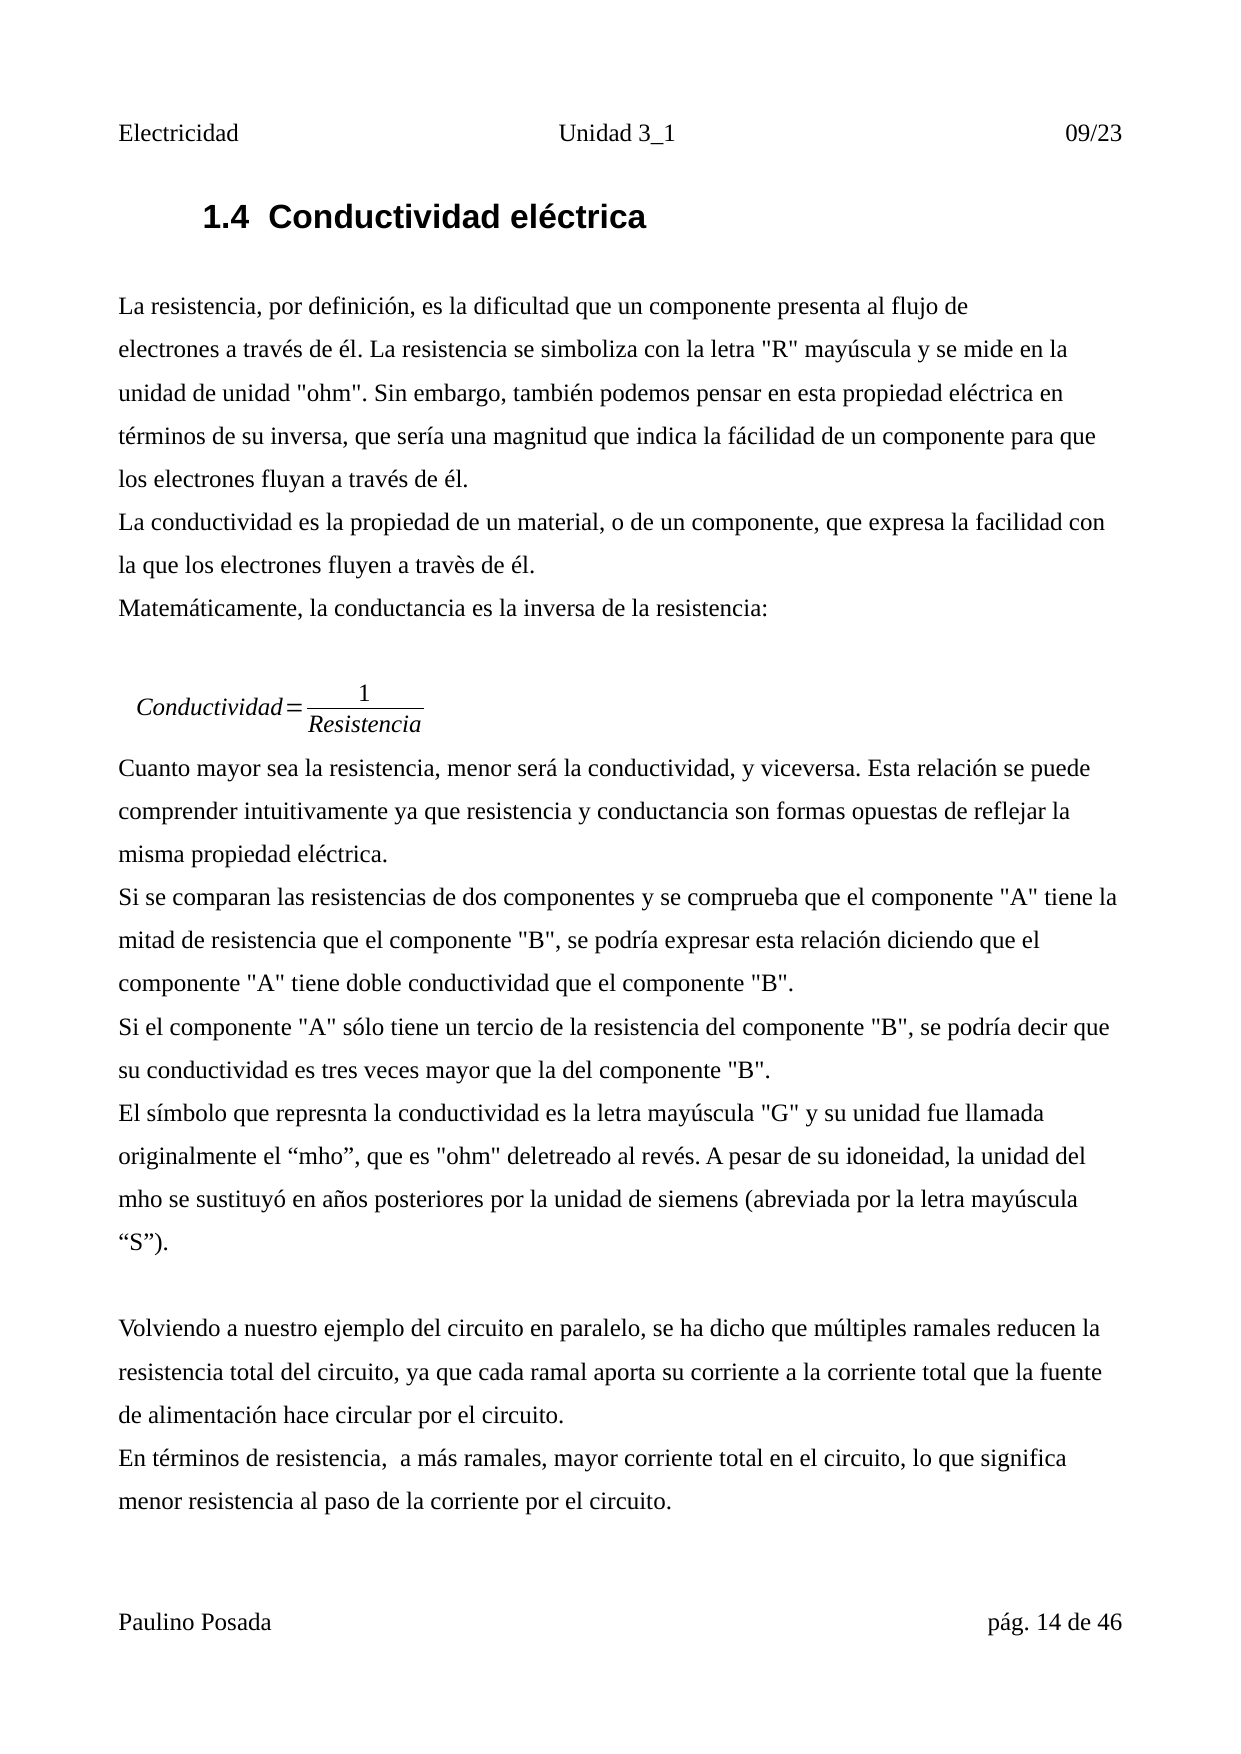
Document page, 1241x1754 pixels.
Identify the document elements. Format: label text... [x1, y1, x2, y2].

text El símbolo que represnta la conductividad es la letra mayúscula "G" y su unidad fue llamada originalmente el “mho”, que es "ohm" deletreado al revés. A pesar de su idoneidad, la unidad del mho se sustituyó en años posteriores por la unidad de siemens (abreviada por la letra mayúscula “S”). [118, 1098, 1122, 1256]
subtitle Conductividad eléctrica [193, 197, 1122, 236]
text Volviendo a nuestro ejemplo del circuito en paralelo, se ha dicho que múltiples ramales reducen la resistencia total del circuito, ya que cada ramal aporta su corriente a la corriente total que la fuente de alimentación hace circular por el circuito. [118, 1313, 1122, 1428]
text La resistencia, por definición, es la dificultad que un componente presenta al flujo de [118, 291, 1122, 320]
text Matemáticamente, la conductancia es la inversa de la resistencia: [118, 593, 1122, 622]
text Si se comparan las resistencias de dos componentes y se comprueba que el componente "A" tiene la mitad de resistencia que el componente "B", se podría expresar esta relación diciendo que el componente "A" tiene doble conductividad que el componente "B". [118, 882, 1122, 997]
text Cuanto mayor sea la resistencia, menor será la conductividad, y viceversa. Esta relación se puede comprender intuitivamente ya que resistencia y conductancia son formas opuestas de reflejar la misma propiedad eléctrica. [118, 753, 1122, 868]
text En términos de resistencia, a más ramales, mayor corriente total en el circuito, lo que significa menor resistencia al paso de la corriente por el circuito. [118, 1443, 1122, 1515]
text electrones a través de él. La resistencia se simboliza con la letra "R" mayúscula y se mide en la unidad de unidad "ohm". Sin embargo, también podemos pensar en esta propiedad eléctrica en términos de su inversa, que sería una magnitud que indica la fácilidad de un componente para que los electrones fluyan a través de él. [118, 334, 1122, 493]
text La conductividad es la propiedad de un material, o de un componente, que expresa la facilidad con la que los electrones fluyen a travès de él. [118, 507, 1122, 579]
text Si el componente "A" sólo tiene un tercio de la resistencia del componente "B", se podría decir que su conductividad es tres veces mayor que la del componente "B". [118, 1012, 1122, 1083]
